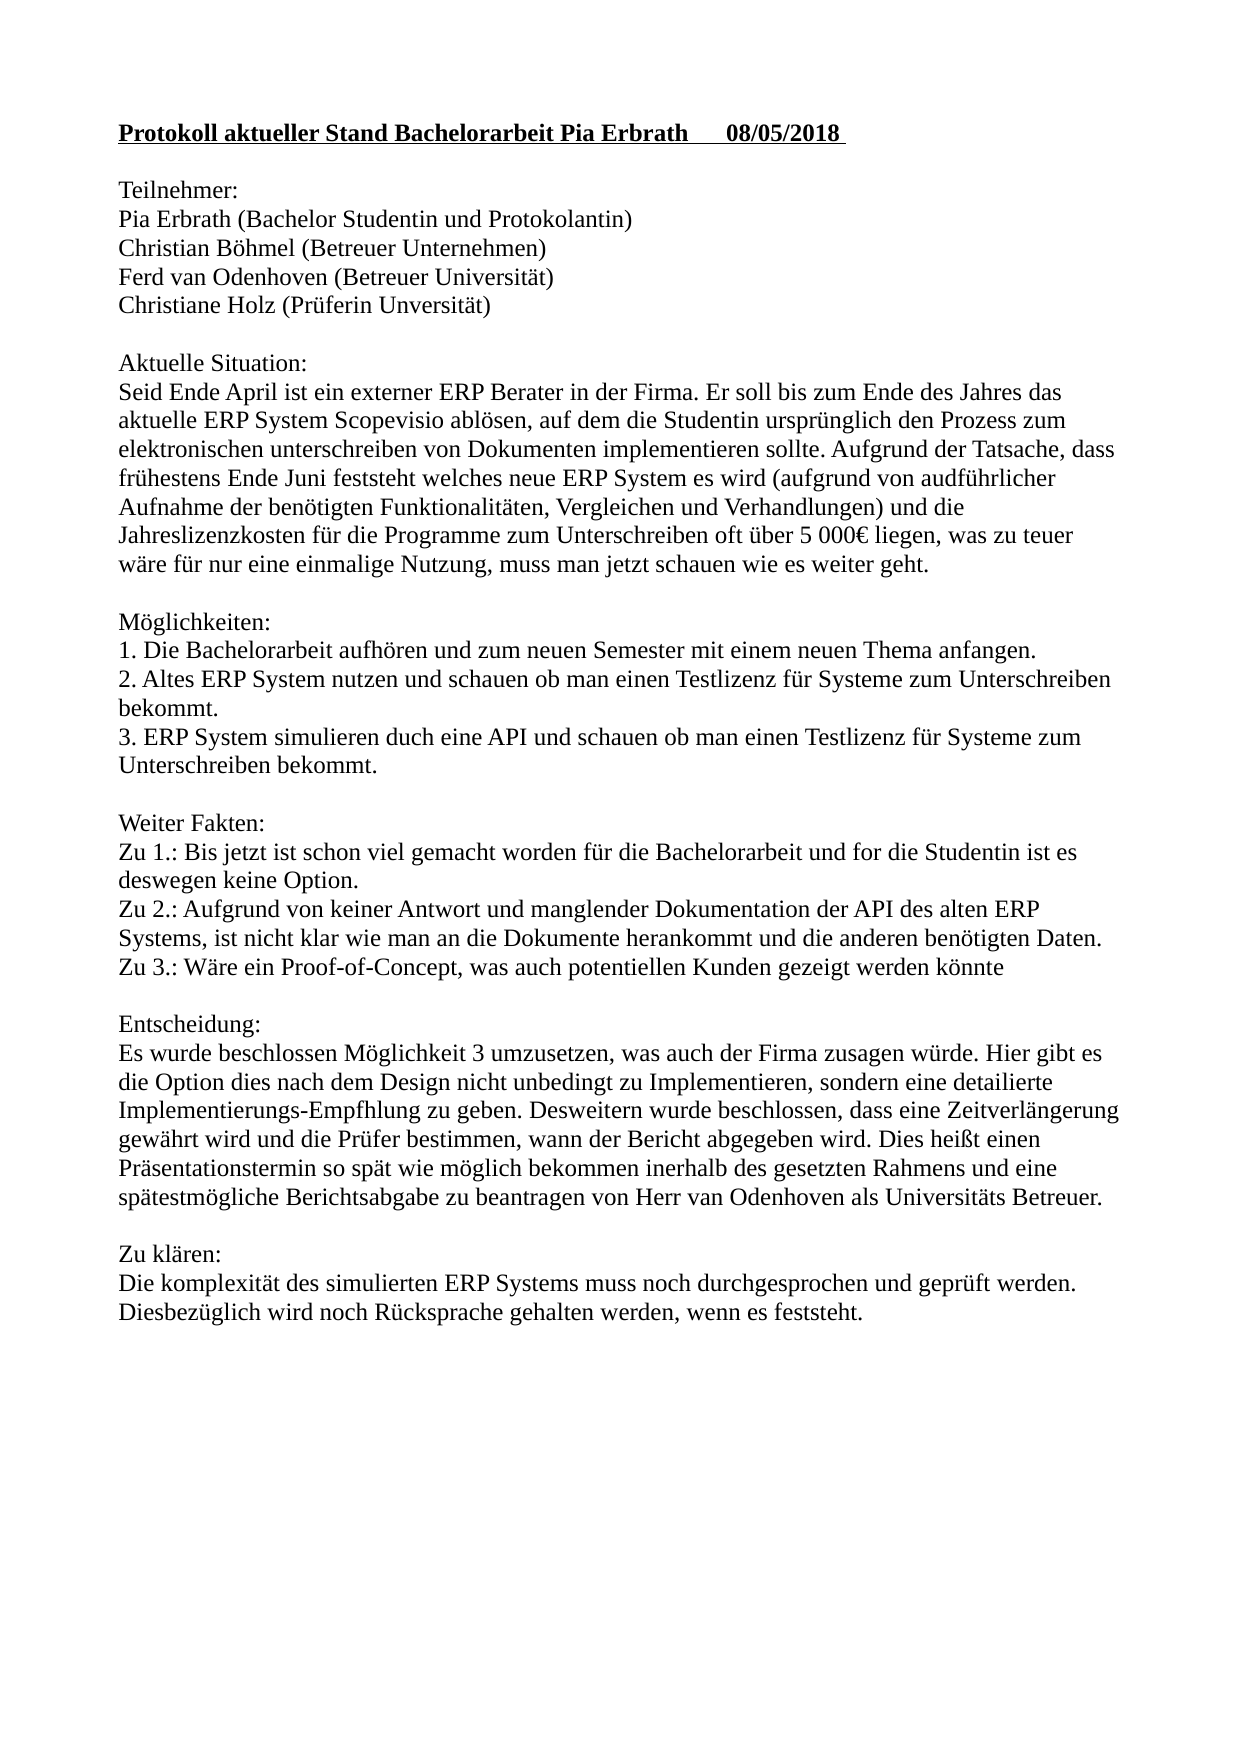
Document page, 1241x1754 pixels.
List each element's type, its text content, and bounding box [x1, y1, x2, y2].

text Entscheidung: [118, 1009, 1122, 1038]
text 2. Altes ERP System nutzen und schauen ob man einen Testlizenz für Systeme zum Unterschreiben bekommt. [118, 664, 1122, 722]
text Christiane Holz (Prüferin Unversität) [118, 291, 1122, 319]
text Möglichkeiten: [118, 607, 1122, 636]
text Zu klären: [118, 1239, 1122, 1268]
text Protokoll aktueller Stand Bachelorarbeit Pia Erbrath 08/05/2018 [118, 118, 1122, 147]
text Ferd van Odenhoven (Betreuer Universität) [118, 262, 1122, 291]
text Die komplexität des simulierten ERP Systems muss noch durchgesprochen und geprüft werden. Diesbezüglich wird noch Rücksprache gehalten werden, wenn es feststeht. [118, 1268, 1122, 1326]
text Seid Ende April ist ein externer ERP Berater in der Firma. Er soll bis zum Ende des Jahres das aktuelle ERP System Scopevisio ablösen, auf dem die Studentin ursprünglich den Prozess zum elektronischen unterschreiben von Dokumenten implementieren sollte. Aufgrund der Tatsache, dass frühestens Ende Juni feststeht welches neue ERP System es wird (aufgrund von audführlicher Aufnahme der benötigten Funktionalitäten, Vergleichen und Verhandlungen) und die Jahreslizenzkosten für die Programme zum Unterschreiben oft über 5 000€ liegen, was zu teuer wäre für nur eine einmalige Nutzung, muss man jetzt schauen wie es weiter geht. [118, 377, 1122, 578]
text Weiter Fakten: [118, 808, 1122, 837]
text Pia Erbrath (Bachelor Studentin und Protokolantin) [118, 204, 1122, 233]
text Teilnehmer: [118, 176, 1122, 204]
text 1. Die Bachelorarbeit aufhören und zum neuen Semester mit einem neuen Thema anfangen. [118, 636, 1122, 664]
text Zu 3.: Wäre ein Proof-of-Concept, was auch potentiellen Kunden gezeigt werden könnte [118, 952, 1122, 981]
text 3. ERP System simulieren duch eine API und schauen ob man einen Testlizenz für Systeme zum Unterschreiben bekommt. [118, 722, 1122, 779]
text Zu 1.: Bis jetzt ist schon viel gemacht worden für die Bachelorarbeit und for die Studentin ist es deswegen keine Option. [118, 837, 1122, 894]
text Christian Böhmel (Betreuer Unternehmen) [118, 233, 1122, 262]
text Aktuelle Situation: [118, 348, 1122, 377]
text Es wurde beschlossen Möglichkeit 3 umzusetzen, was auch der Firma zusagen würde. Hier gibt es die Option dies nach dem Design nicht unbedingt zu Implementieren, sondern eine detailierte Implementierungs-Empfhlung zu geben. Desweitern wurde beschlossen, dass eine Zeitverlängerung gewährt wird und die Prüfer bestimmen, wann der Bericht abgegeben wird. Dies heißt einen Präsentationstermin so spät wie möglich bekommen inerhalb des gesetzten Rahmens und eine spätestmögliche Berichtsabgabe zu beantragen von Herr van Odenhoven als Universitäts Betreuer. [118, 1038, 1122, 1211]
text Zu 2.: Aufgrund von keiner Antwort und manglender Dokumentation der API des alten ERP Systems, ist nicht klar wie man an die Dokumente herankommt und die anderen benötigten Daten. [118, 894, 1122, 952]
